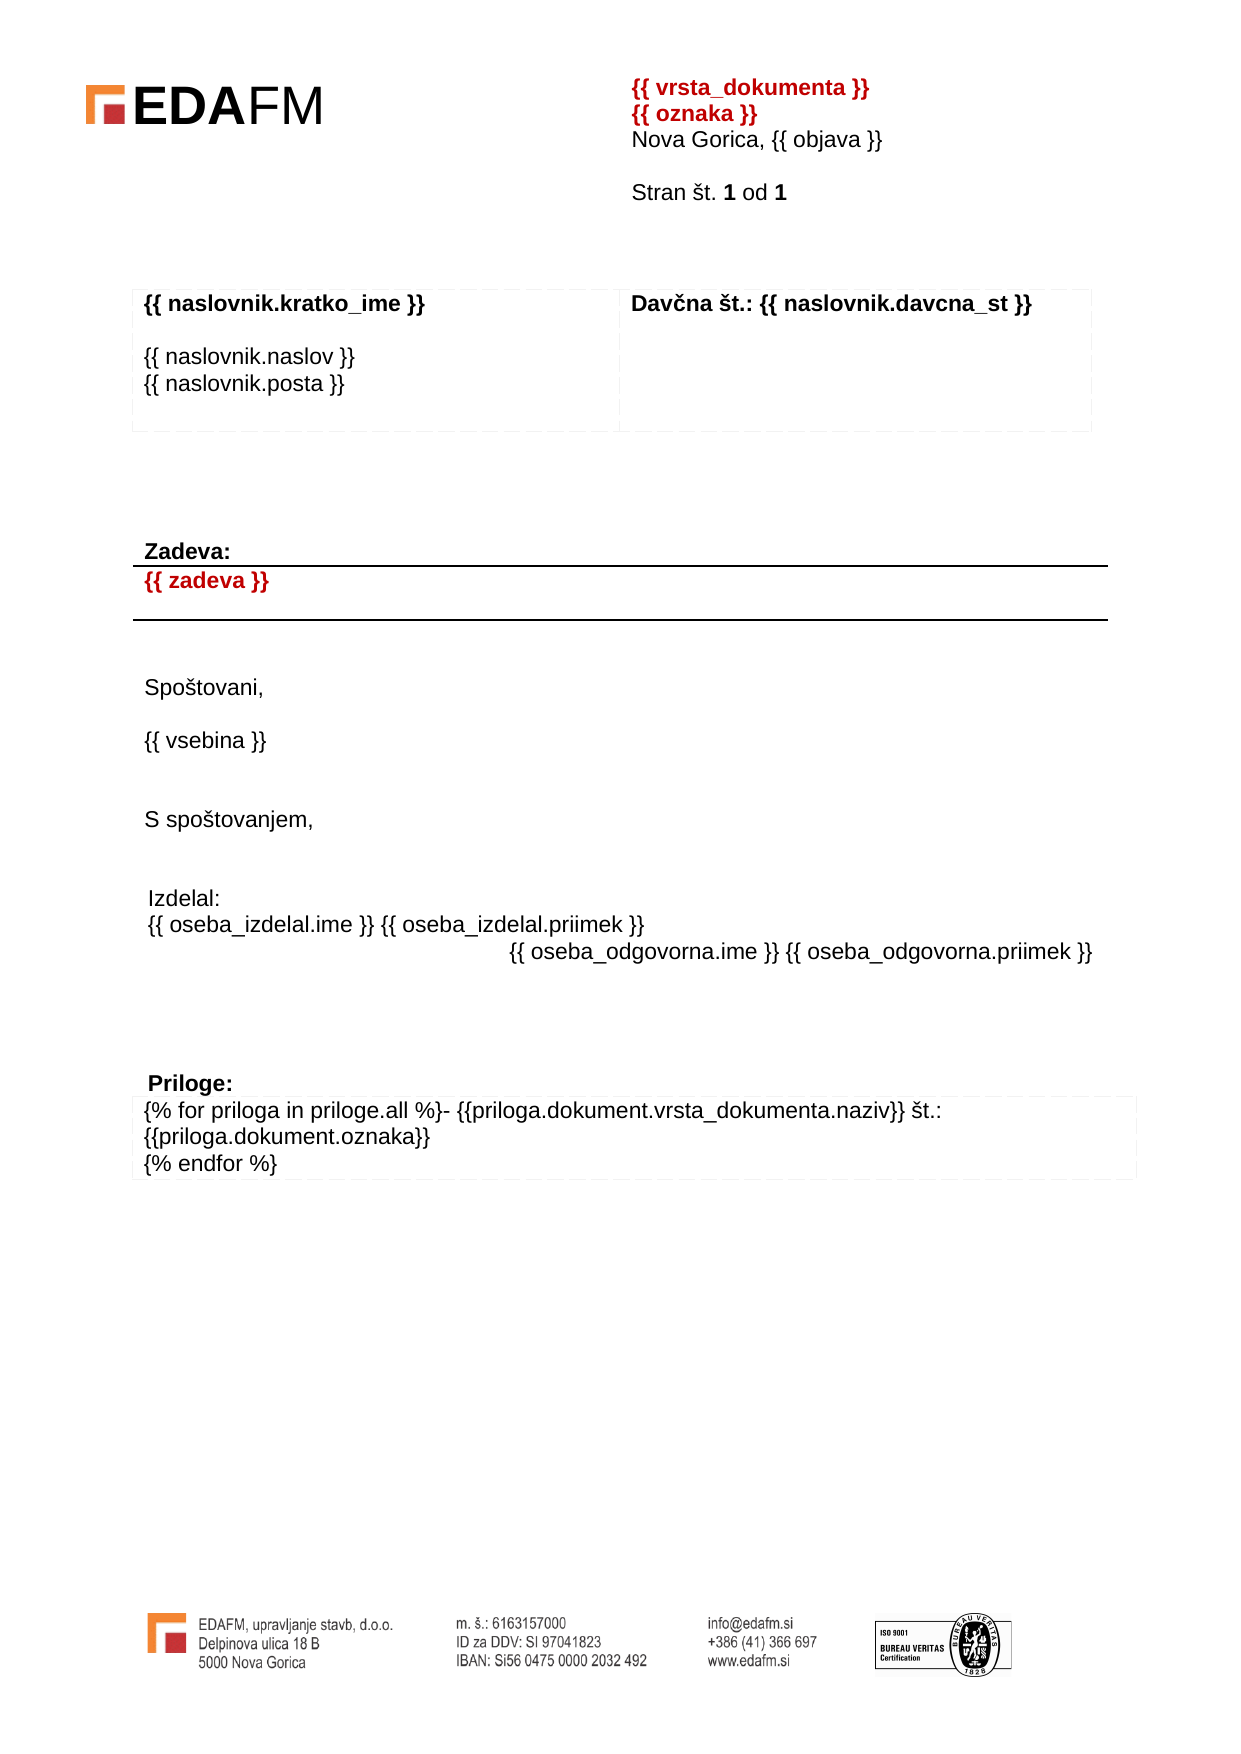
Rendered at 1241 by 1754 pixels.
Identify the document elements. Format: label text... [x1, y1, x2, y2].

table_header Zadeva: [133, 538, 1107, 564]
text Priloge: [148, 1069, 1093, 1096]
table_cell S spoštovanjem, [133, 753, 1107, 832]
text {{ oseba_izdelal.ime }} {{ oseba_izdelal.priimek }} [148, 911, 1093, 938]
text Izdelal: [148, 885, 1093, 911]
table_header {% for priloga in priloge.all %}- {{priloga.dokument.vrsta_dokumenta.naziv}} št.: {{priloga.dokument.oznaka}} {% endfor %} [132, 1096, 1136, 1179]
picture [196, 1613, 824, 1681]
table_header Davčna št.: {{ naslovnik.davcna_st }} [620, 289, 1092, 431]
table_header {{ naslovnik.kratko_ime }} {{ naslovnik.naslov }} {{ naslovnik.posta }} [132, 289, 619, 431]
text {{ oseba_odgovorna.ime }} {{ oseba_odgovorna.priimek }} [148, 938, 1093, 964]
table_cell {{ vsebina }} [133, 727, 1107, 753]
table_header Spoštovani, [133, 674, 1107, 727]
picture [875, 1613, 1012, 1677]
picture [147, 1613, 187, 1653]
picture [86, 85, 125, 124]
table_cell {{ zadeva }} [133, 567, 1107, 619]
